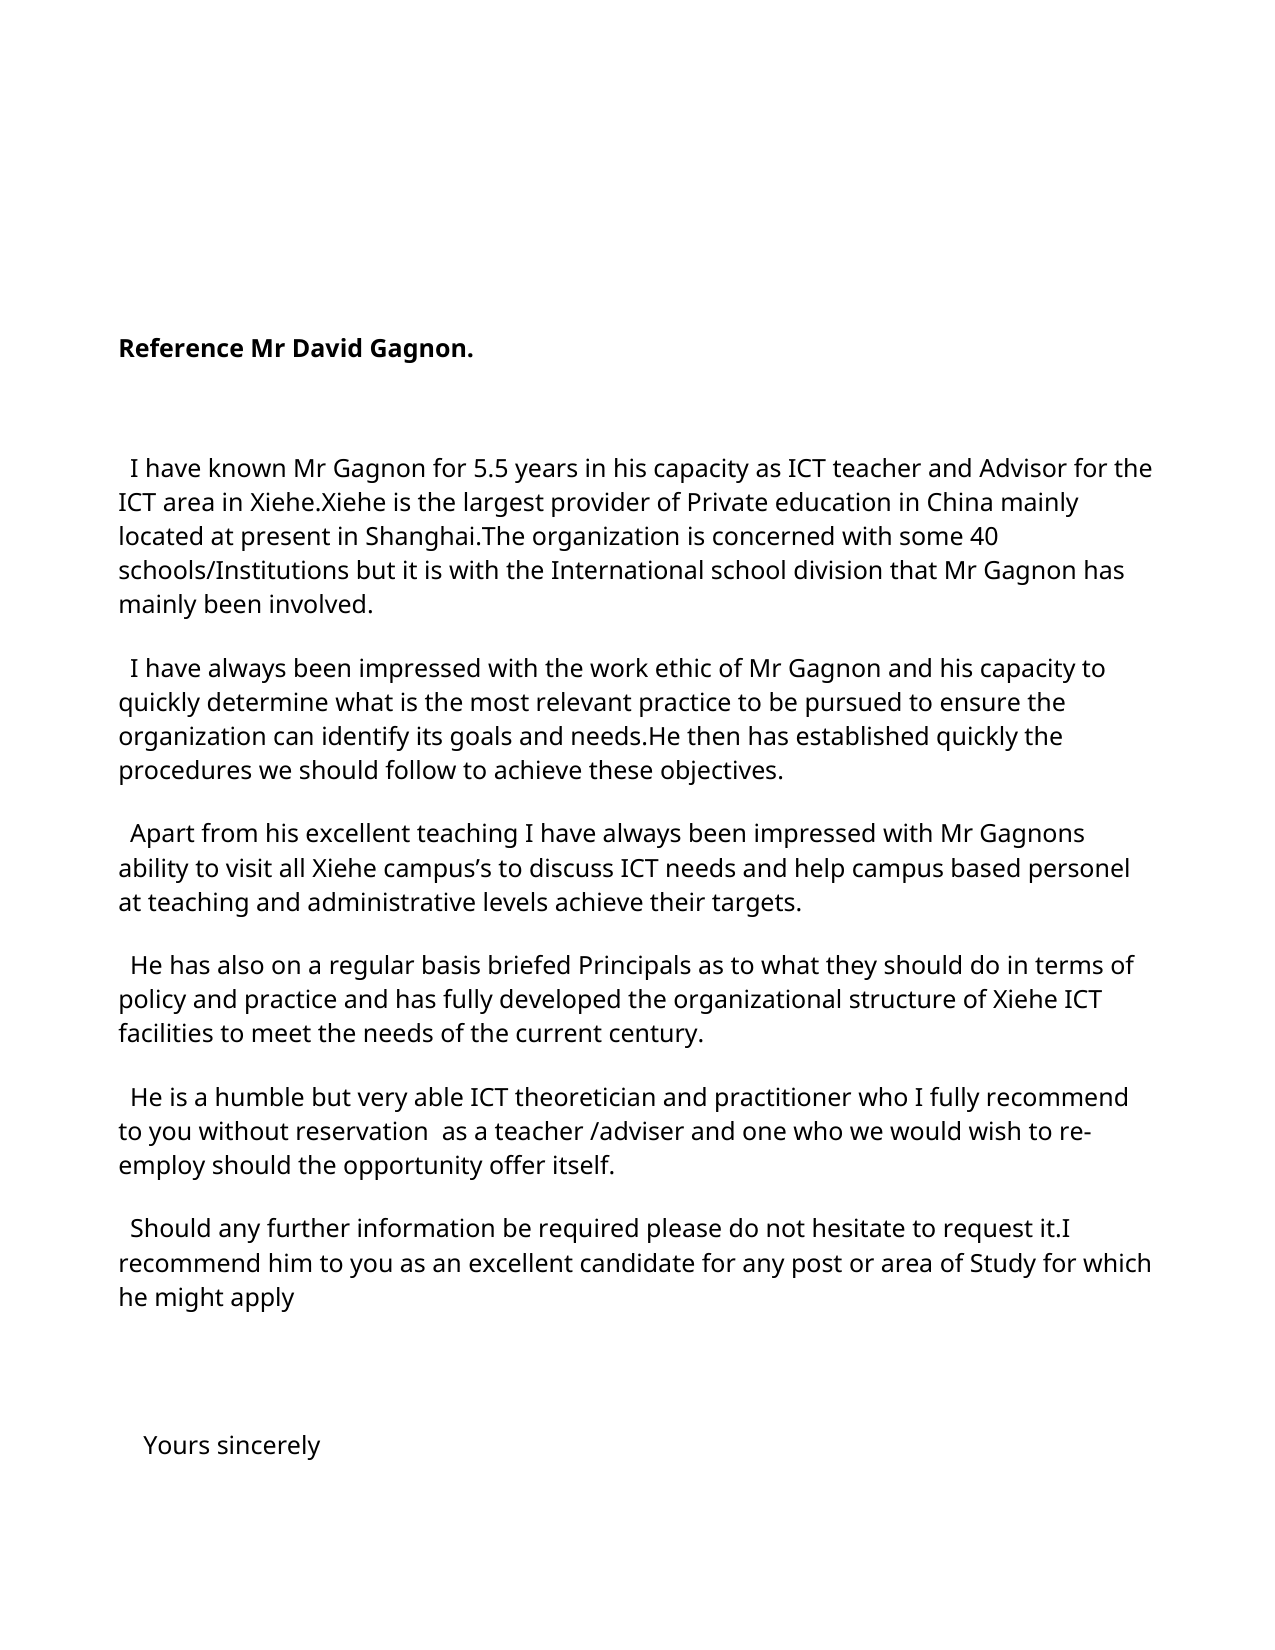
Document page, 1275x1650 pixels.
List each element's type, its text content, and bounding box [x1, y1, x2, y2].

text I have always been impressed with the work ethic of Mr Gagnon and his capacity to quickly determine what is the most relevant practice to be pursued to ensure the organization can identify its goals and needs.He then has established quickly the procedures we should follow to achieve these objectives. [118, 650, 1157, 787]
text He has also on a regular basis briefed Principals as to what they should do in terms of policy and practice and has fully developed the organizational structure of Xiehe ICT facilities to meet the needs of the current century. [118, 948, 1157, 1050]
text Should any further information be required please do not hesitate to request it.I recommend him to you as an excellent candidate for any post or area of Study for which he might apply [118, 1211, 1157, 1313]
text He is a humble but very able ICT theoretician and practitioner who I fully recommend to you without reservation as a teacher /adviser and one who we would wish to re-employ should the opportunity offer itself. [118, 1079, 1157, 1182]
text I have known Mr Gagnon for 5.5 years in his capacity as ICT teacher and Advisor for the ICT area in Xiehe.Xiehe is the largest provider of Private education in China mainly located at present in Shanghai.The organization is concerned with some 40 schools/Institutions but it is with the International school division that Mr Gagnon has mainly been involved. [118, 451, 1157, 621]
text Yours sincerely [118, 1427, 1157, 1461]
text Apart from his excellent teaching I have always been impressed with Mr Gagnons ability to visit all Xiehe campus’s to discuss ICT needs and help campus based personel at teaching and administrative levels achieve their targets. [118, 816, 1157, 918]
text Reference Mr David Gagnon. [118, 331, 1157, 365]
